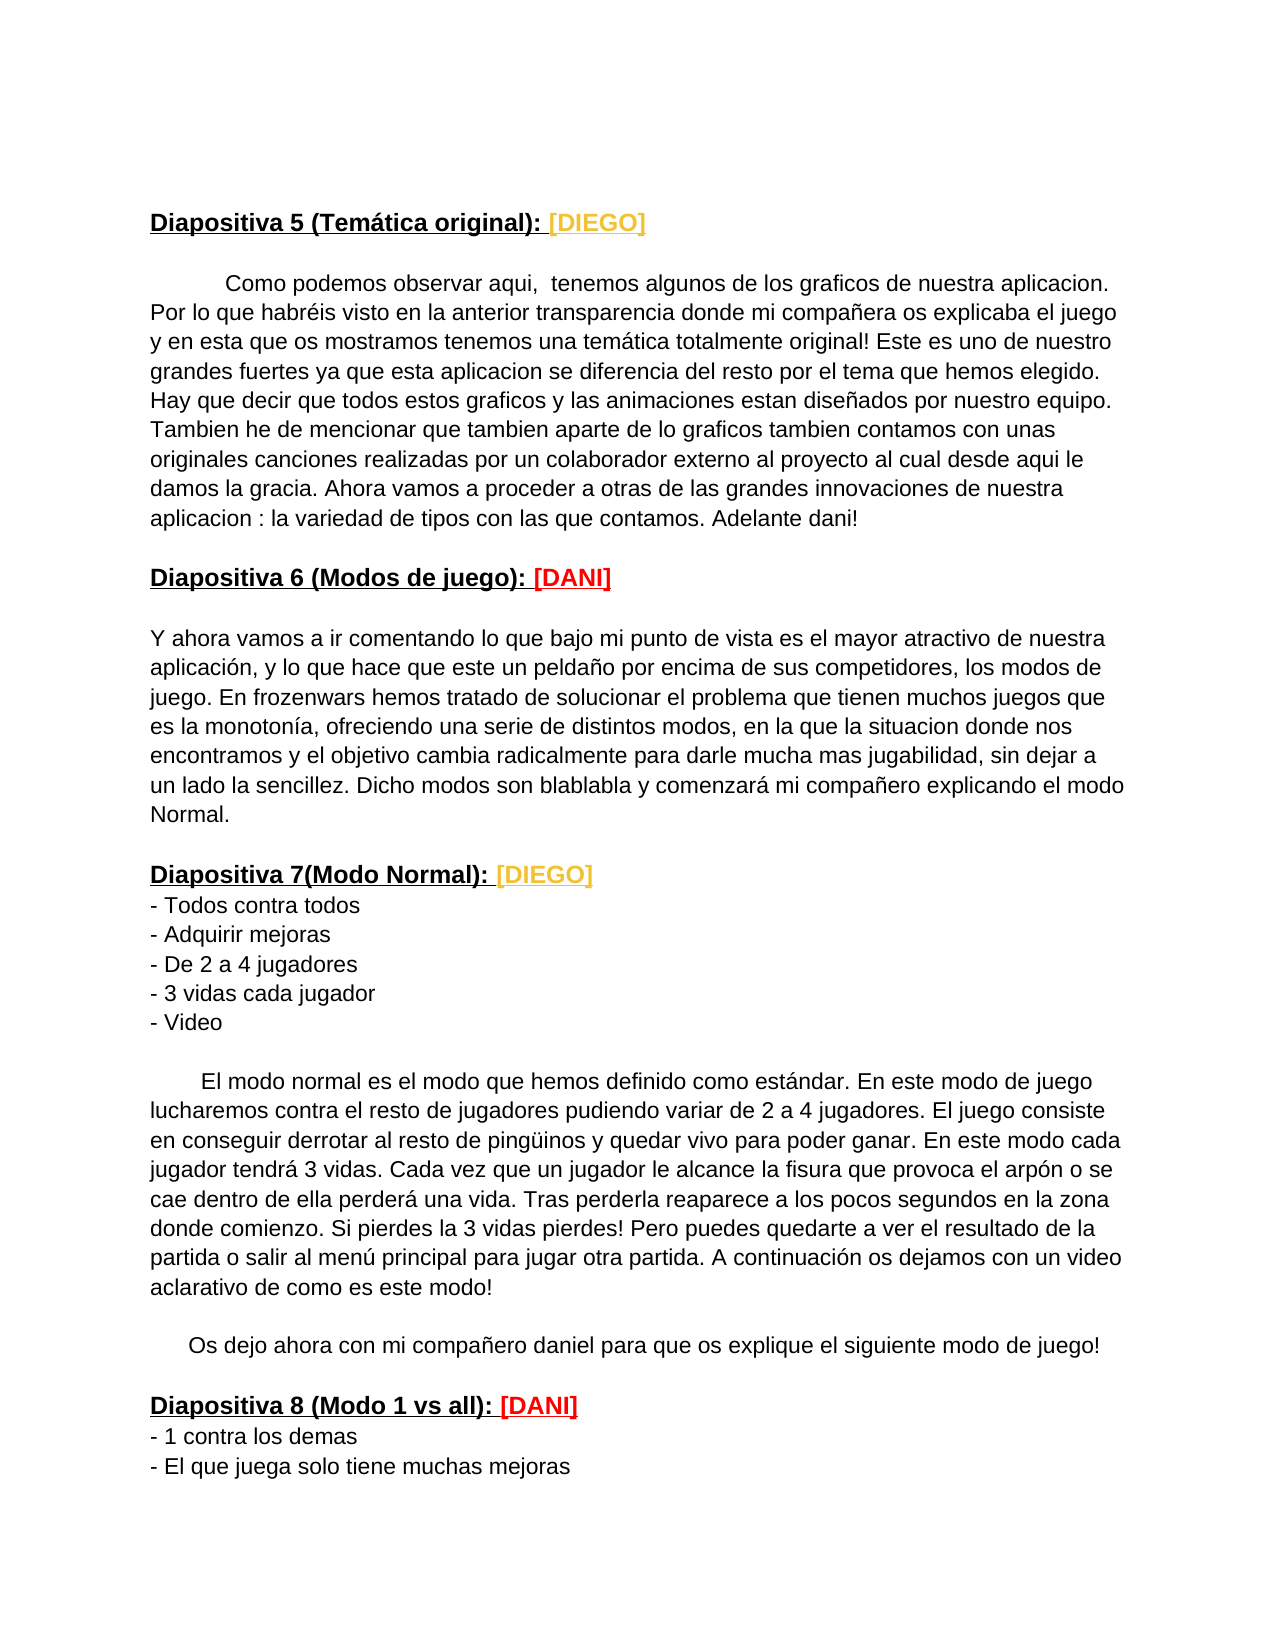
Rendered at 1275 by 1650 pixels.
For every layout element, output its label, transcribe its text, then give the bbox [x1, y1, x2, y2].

text Como podemos observar aqui, tenemos algunos de los graficos de nuestra aplicacion. Por lo que habréis visto en la anterior transparencia donde mi compañera os explicaba el juego y en esta que os mostramos tenemos una temática totalmente original! Este es uno de nuestro grandes fuertes ya que esta aplicacion se diferencia del resto por el tema que hemos elegido. Hay que decir que todos estos graficos y las animaciones estan diseñados por nuestro equipo. Tambien he de mencionar que tambien aparte de lo graficos tambien contamos con unas originales canciones realizadas por un colaborador externo al proyecto al cual desde aqui le damos la gracia. Ahora vamos a proceder a otras de las grandes innovaciones de nuestra aplicacion : la variedad de tipos con las que contamos. Adelante dani! [150, 270, 1125, 531]
text Diapositiva 6 (Modos de juego): [DANI] [150, 564, 1125, 592]
text - Adquirir mejoras [150, 922, 1125, 947]
text Diapositiva 8 (Modo 1 vs all): [DANI] [150, 1392, 1125, 1420]
text Os dejo ahora con mi compañero daniel para que os explique el siguiente modo de juego! [150, 1333, 1125, 1359]
text - Todos contra todos [150, 892, 1125, 918]
text Y ahora vamos a ir comentando lo que bajo mi punto de vista es el mayor atractivo de nuestra aplicación, y lo que hace que este un peldaño por encima de sus competidores, los modos de juego. En frozenwars hemos tratado de solucionar el problema que tienen muchos juegos que es la monotonía, ofreciendo una serie de distintos modos, en la que la situacion donde nos encontramos y el objetivo cambia radicalmente para darle mucha mas jugabilidad, sin dejar a un lado la sencillez. Dicho modos son blablabla y comenzará mi compañero explicando el modo Normal. [150, 625, 1125, 827]
text - Video [150, 1010, 1125, 1036]
text Diapositiva 5 (Temática original): [DIEGO] [150, 209, 1125, 237]
text - De 2 a 4 jugadores [150, 951, 1125, 977]
text - 3 vidas cada jugador [150, 981, 1125, 1006]
text El modo normal es el modo que hemos definido como estándar. En este modo de juego lucharemos contra el resto de jugadores pudiendo variar de 2 a 4 jugadores. El juego consiste en conseguir derrotar al resto de pingüinos y quedar vivo para poder ganar. En este modo cada jugador tendrá 3 vidas. Cada vez que un jugador le alcance la fisura que provoca el arpón o se cae dentro de ella perderá una vida. Tras perderla reaparece a los pocos segundos en la zona donde comienzo. Si pierdes la 3 vidas pierdes! Pero puedes quedarte a ver el resultado de la partida o salir al menú principal para jugar otra partida. A continuación os dejamos con un video aclarativo de como es este modo! [150, 1069, 1125, 1300]
text Diapositiva 7(Modo Normal): [DIEGO] [150, 860, 1125, 888]
text - El que juega solo tiene muchas mejoras [150, 1453, 1125, 1479]
text - 1 contra los demas [150, 1424, 1125, 1449]
